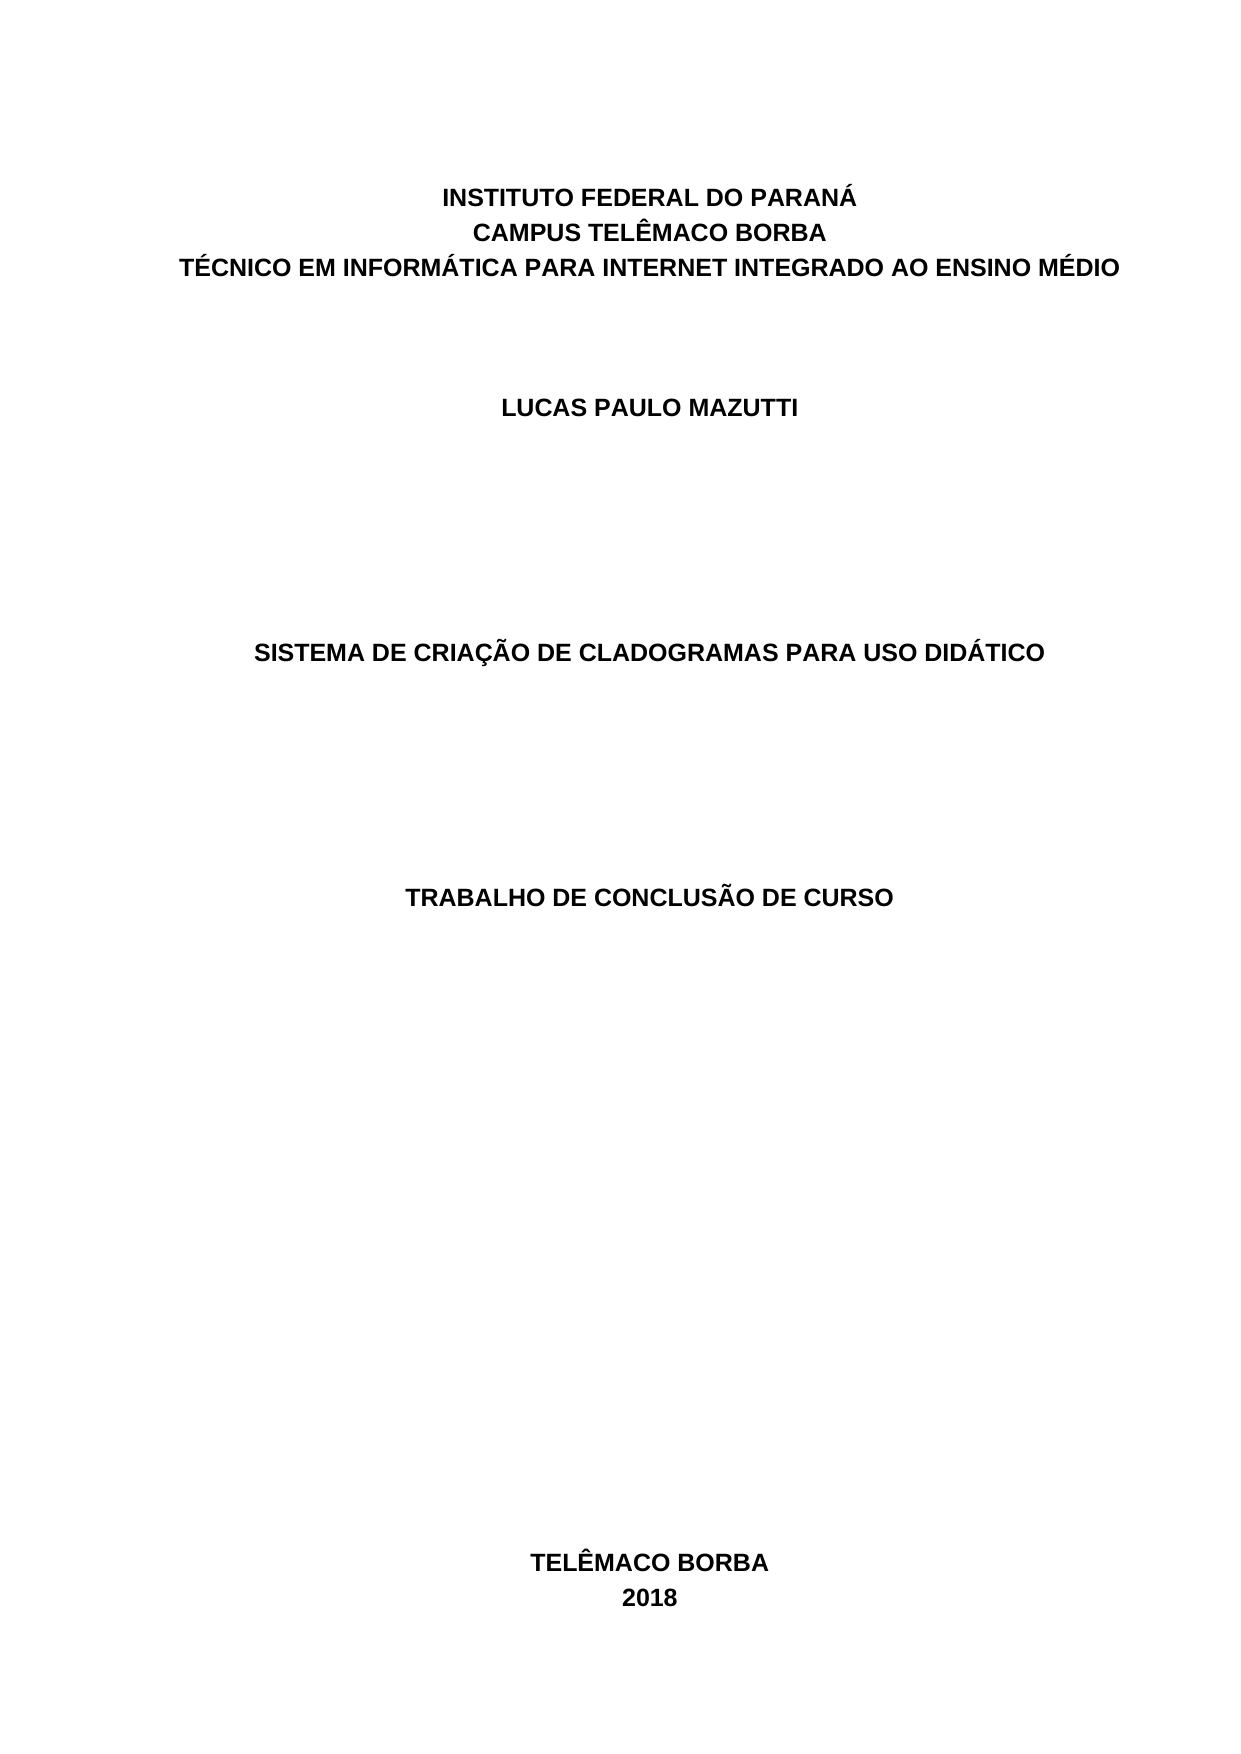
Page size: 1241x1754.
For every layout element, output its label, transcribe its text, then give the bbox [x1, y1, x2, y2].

text TELÊMACO BORBA [177, 1548, 1122, 1577]
text TÉCNICO EM INFORMÁTICA PARA INTERNET INTEGRADO AO ENSINO MÉDIO [177, 253, 1122, 282]
text TRABALHO DE CONCLUSÃO DE CURSO [177, 883, 1122, 912]
text INSTITUTO FEDERAL DO PARANÁ [177, 183, 1122, 212]
text LUCAS PAULO MAZUTTI [177, 393, 1122, 422]
text 2018 [177, 1583, 1122, 1612]
text CAMPUS TELÊMACO BORBA [177, 218, 1122, 247]
text SISTEMA DE CRIAÇÃO DE CLADOGRAMAS PARA USO DIDÁTICO [177, 638, 1122, 667]
